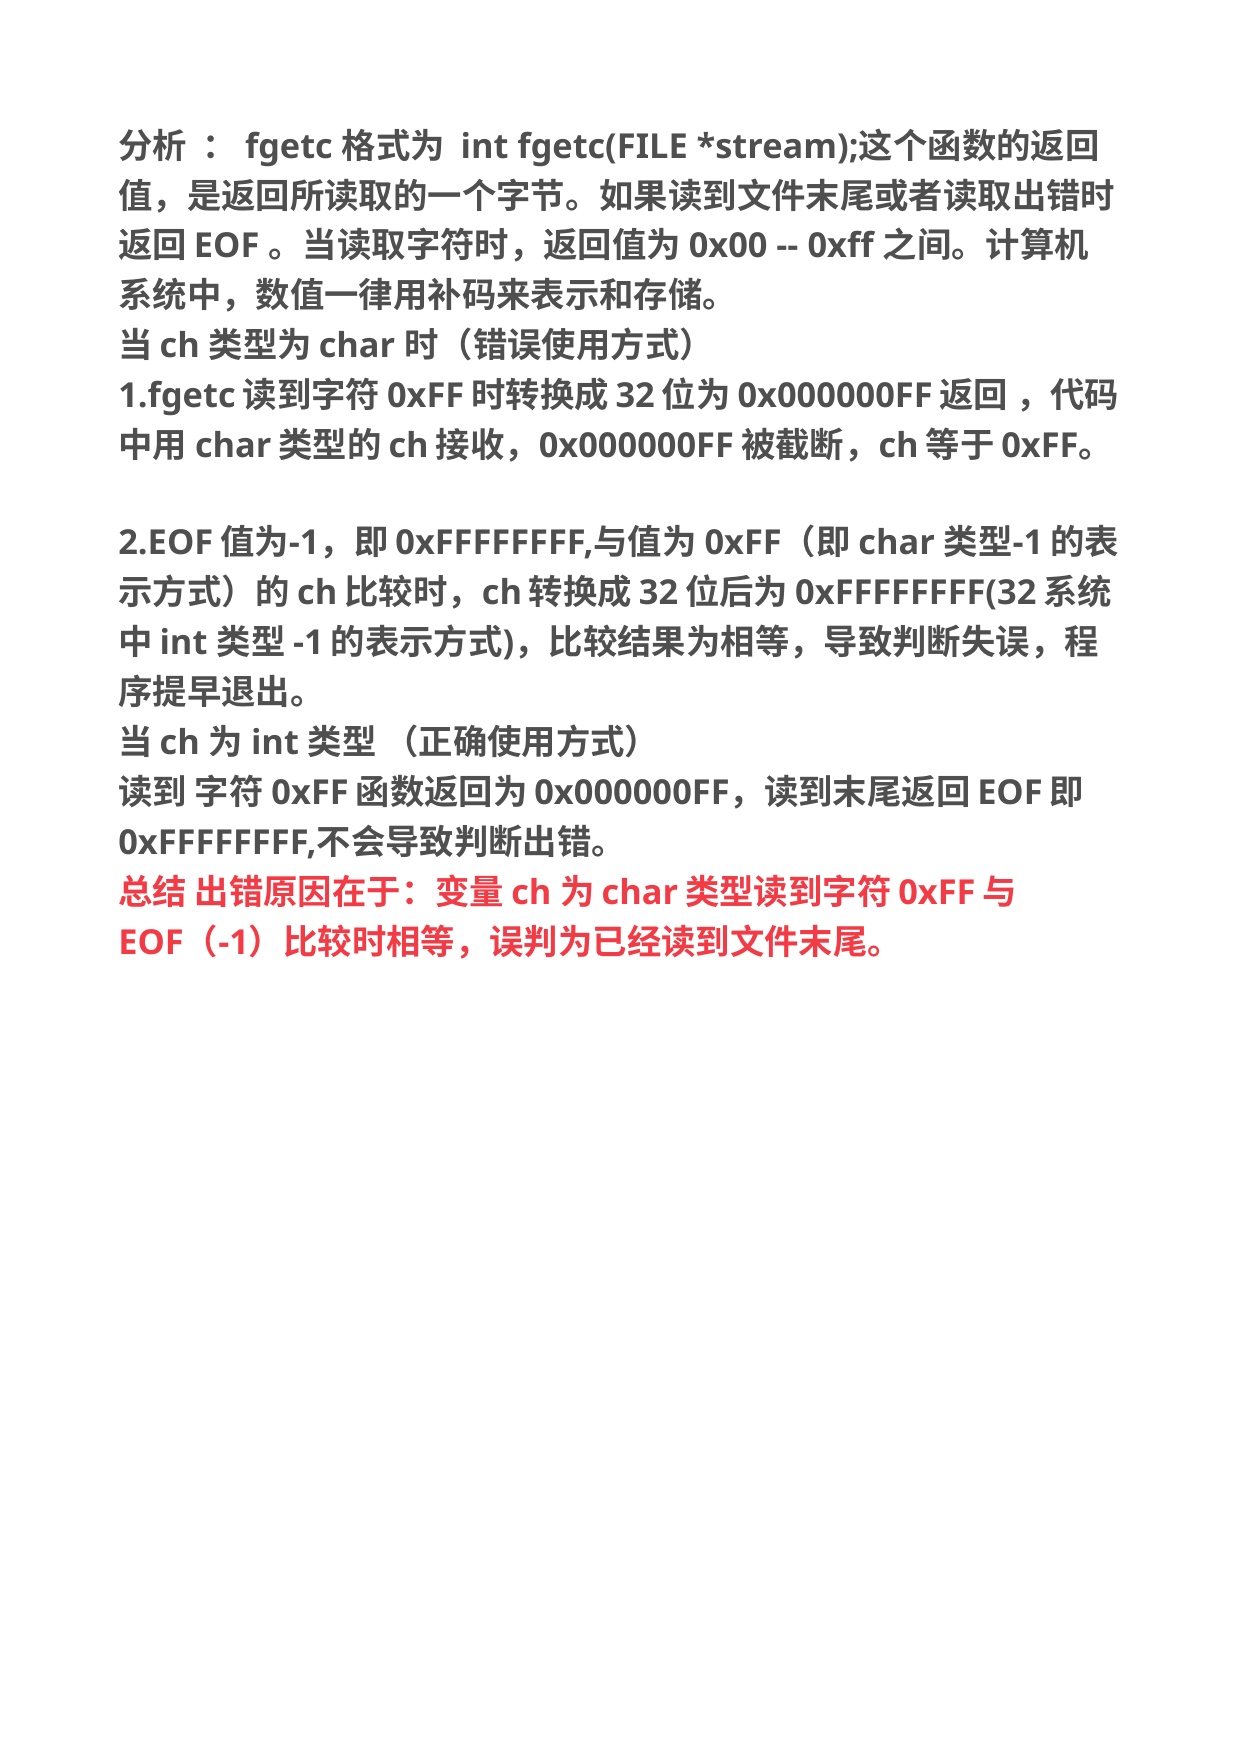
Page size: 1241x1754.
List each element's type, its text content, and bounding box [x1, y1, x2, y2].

subtitle 分析 ： fgetc 格式为 int fgetc(FILE *stream);这个函数的返回值，是返回所读取的一个字节。如果读到文件末尾或者读取出错时返回EOF 。当读取字符时，返回值为 0x00 -- 0xff 之间。计算机系统中，数值一律用补码来表示和存储。 当ch 类型为char 时（错误使用方式） 1.fgetc读到字符0xFF时转换成32位为0x000000FF返回 ，代码中用 char类型的ch接收，0x000000FF被截断，ch等于0xFF。 2.EOF值为-1，即0xFFFFFFFF,与值为 0xFF（即 char 类型-1的表示方式）的ch比较时，ch转换成32位后为0xFFFFFFFF(32系统中int 类型 -1的表示方式)，比较结果为相等，导致判断失误，程序提早退出。 当ch 为 int 类型 （正确使用方式） 读到 字符 0xFF函数返回为0x000000FF，读到末尾返回EOF即0xFFFFFFFF,不会导致判断出错。 总结 出错原因在于：变量ch 为char类型读到字符0xFF与EOF（-1）比较时相等，误判为已经读到文件末尾。 [118, 118, 1122, 964]
